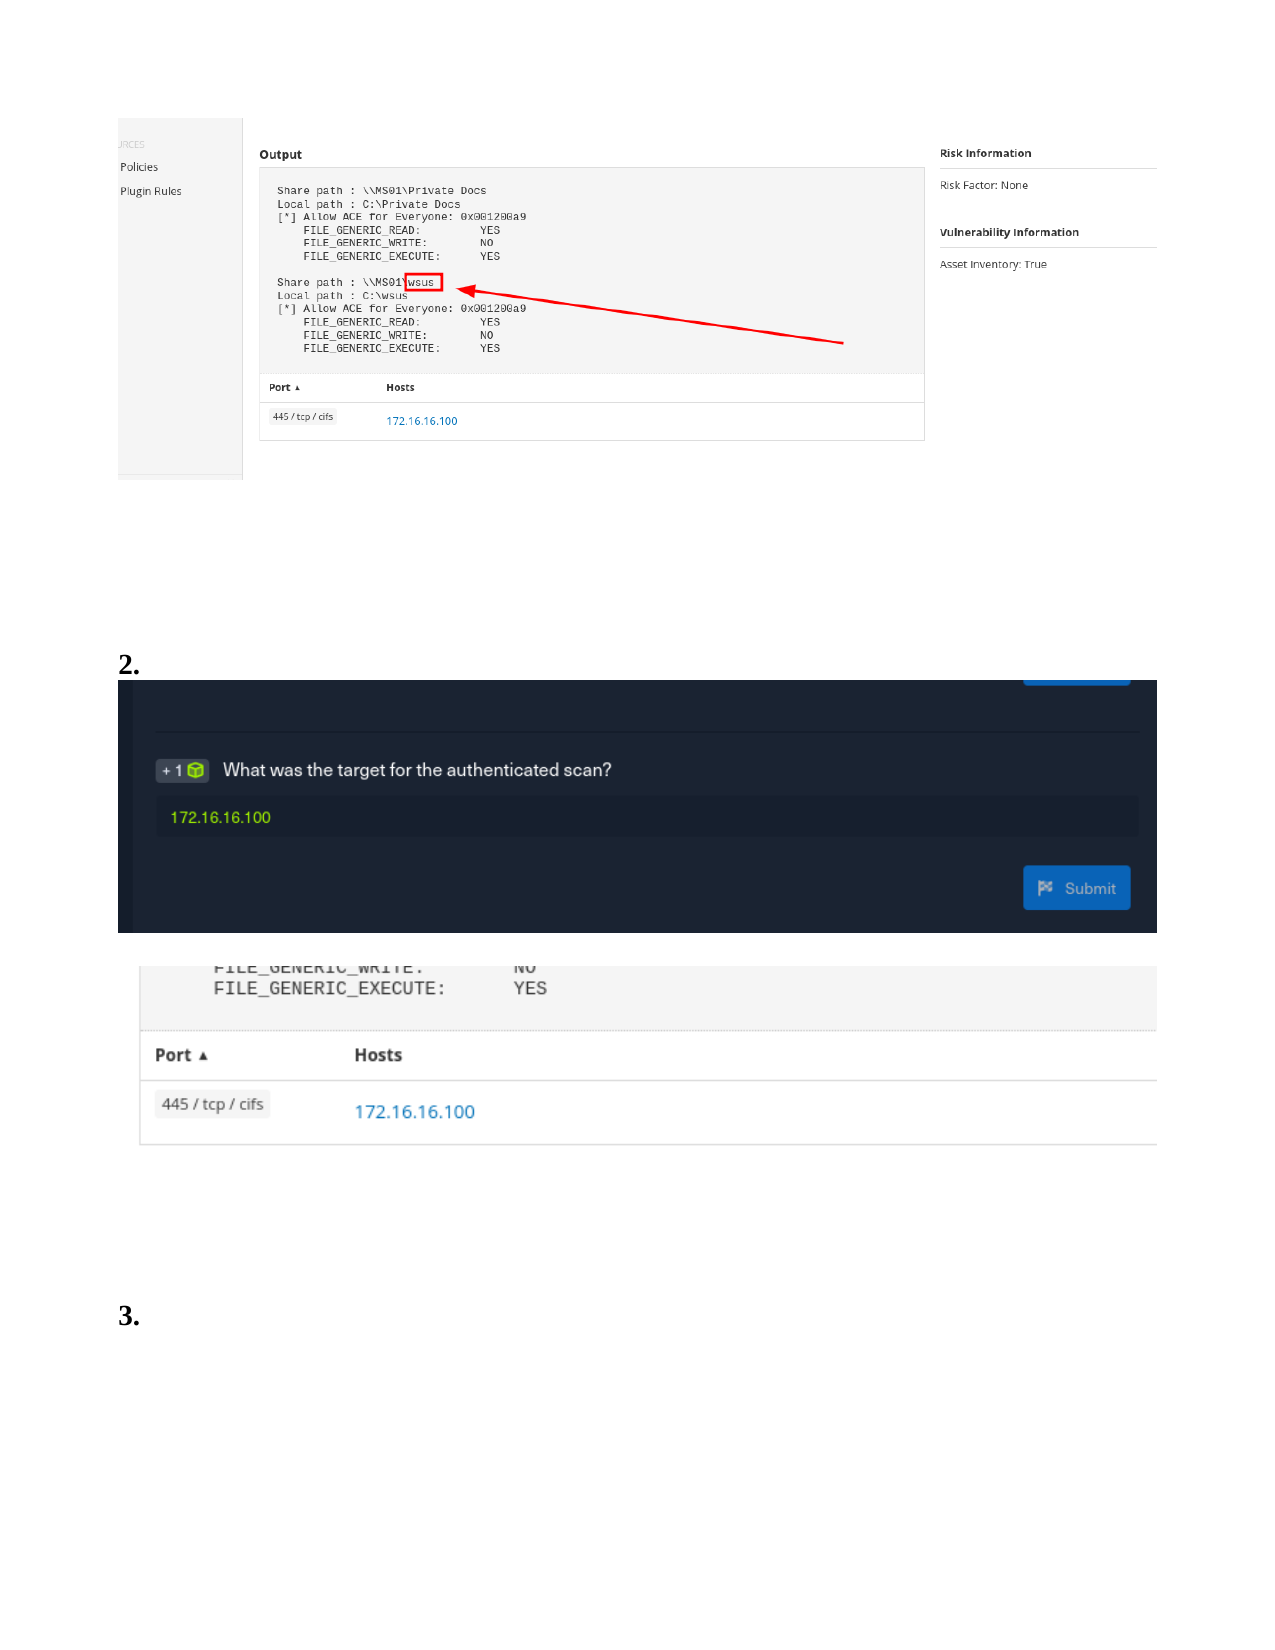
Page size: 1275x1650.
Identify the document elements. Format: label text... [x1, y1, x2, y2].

picture [118, 966, 1157, 1231]
picture [118, 680, 1157, 933]
text 3. [118, 1298, 1157, 1332]
picture [118, 118, 1157, 480]
text 2. [118, 647, 1157, 680]
